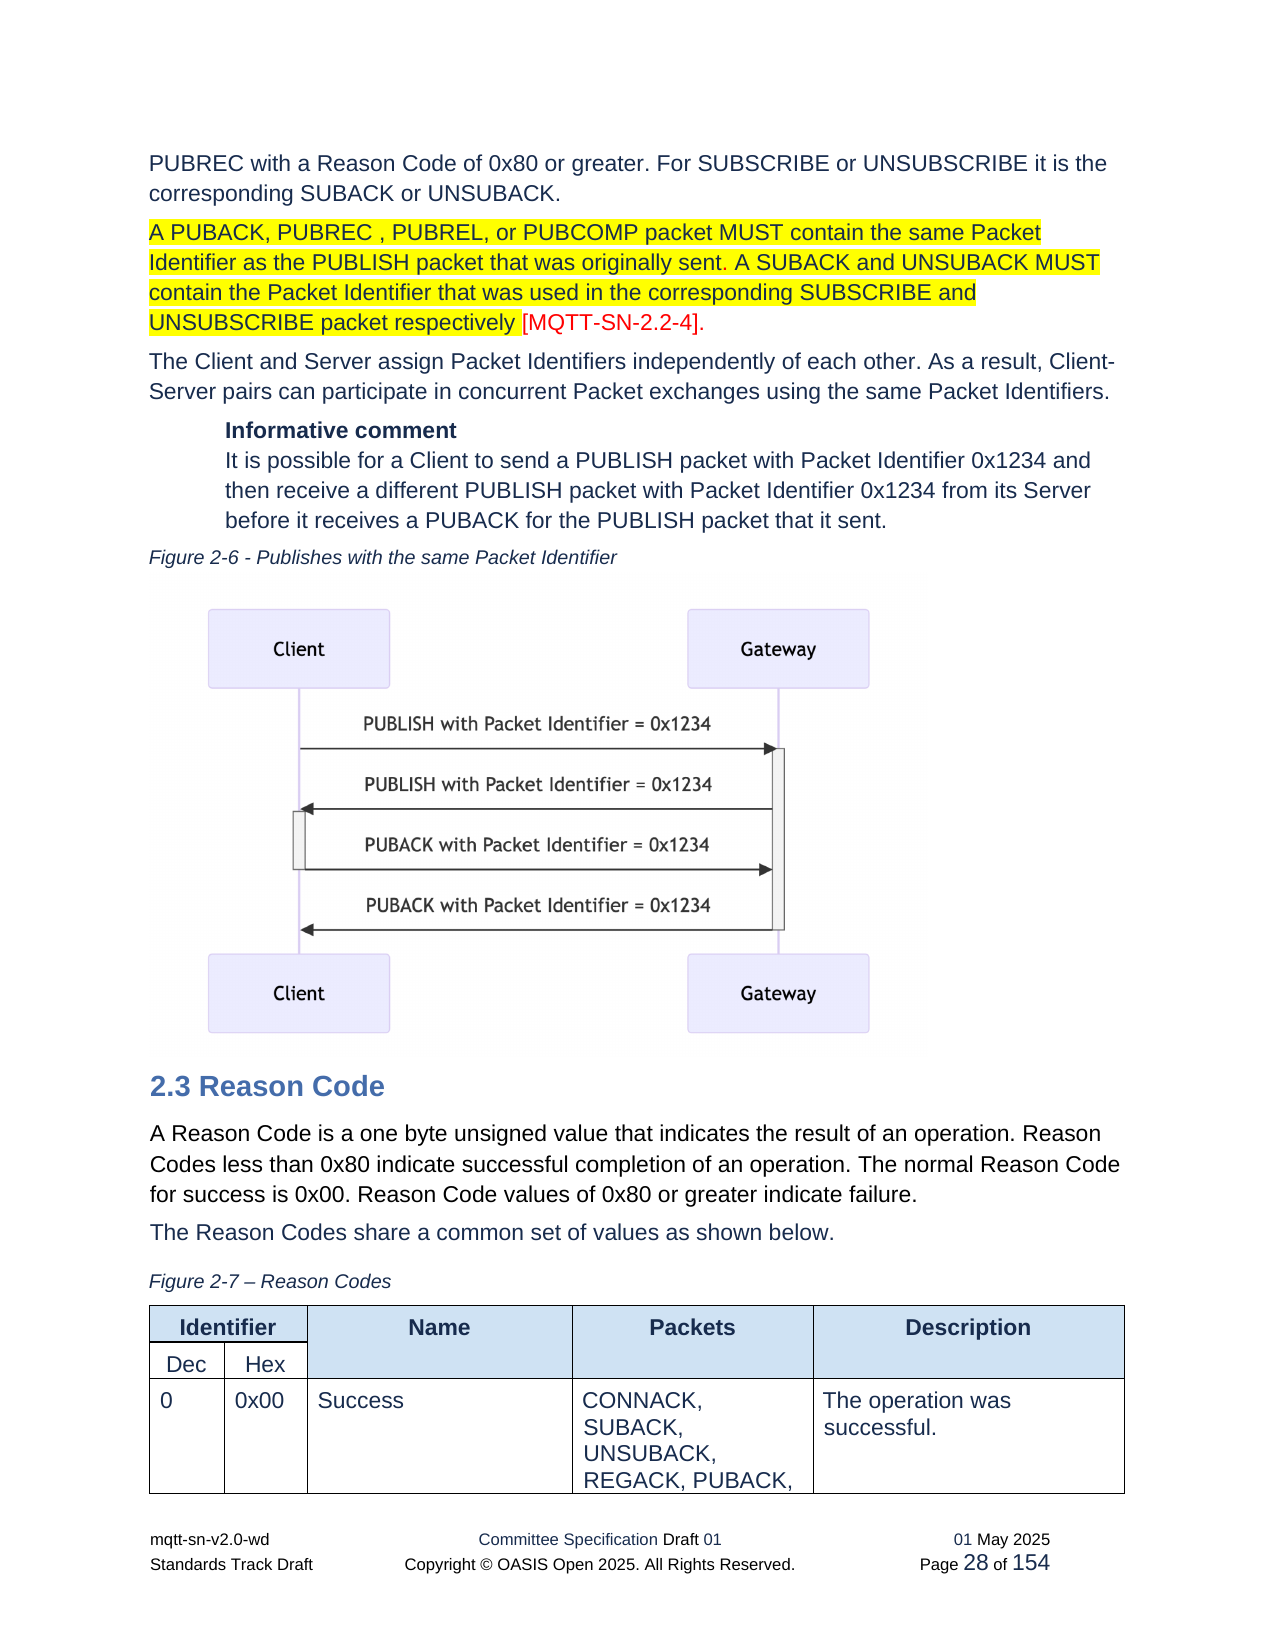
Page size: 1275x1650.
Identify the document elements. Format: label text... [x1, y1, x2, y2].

text Figure 2-6 - Publishes with the same Packet Identifier [148, 546, 1124, 1057]
text Figure 2-7 – Reason Codes [148, 1270, 1124, 1293]
text A PUBACK, PUBREC , PUBREL, or PUBCOMP packet MUST contain the same Packet Identifier as the PUBLISH packet that was originally sent. A SUBACK and UNSUBACK MUST contain the Packet Identifier that was used in the corresponding SUBSCRIBE and UNSUBSCRIBE packet respectively [MQTT-SN-2.2-4]. [148, 219, 1124, 336]
subtitle 2.3 Reason Code [150, 1069, 1124, 1103]
text Informative comment [225, 417, 1124, 443]
table_cell Hex [225, 1343, 307, 1378]
table_cell The operation was successful. [814, 1379, 1124, 1493]
text The Reason Codes share a common set of values as shown below. [149, 1219, 1124, 1246]
table_cell 0 [150, 1379, 224, 1493]
table_header Name [308, 1306, 572, 1378]
text The Client and Server assign Packet Identifiers independently of each other. As a result, Client-Server pairs can participate in concurrent Packet exchanges using the same Packet Identifiers. [148, 348, 1124, 404]
table_cell Success [308, 1379, 572, 1493]
table_header Description [814, 1306, 1124, 1378]
picture [148, 572, 929, 1057]
table_cell Dec [150, 1343, 224, 1378]
text It is possible for a Client to send a PUBLISH packet with Packet Identifier 0x1234 and then receive a different PUBLISH packet with Packet Identifier 0x1234 from its Server before it receives a PUBACK for the PUBLISH packet that it sent. [225, 447, 1124, 534]
text A Reason Code is a one byte unsigned value that indicates the result of an operation. Reason Codes less than 0x80 indicate successful completion of an operation. The normal Reason Code for success is 0x00. Reason Code values of 0x80 or greater indicate failure. [149, 1120, 1124, 1207]
text PUBREC with a Reason Code of 0x80 or greater. For SUBSCRIBE or UNSUBSCRIBE it is the corresponding SUBACK or UNSUBACK. [148, 150, 1124, 207]
table_cell 0x00 [225, 1379, 307, 1493]
table_header Packets [573, 1306, 813, 1378]
table_header Identifier [150, 1306, 307, 1341]
table_cell CONNACK, SUBACK, UNSUBACK, REGACK, PUBACK, [573, 1379, 813, 1493]
